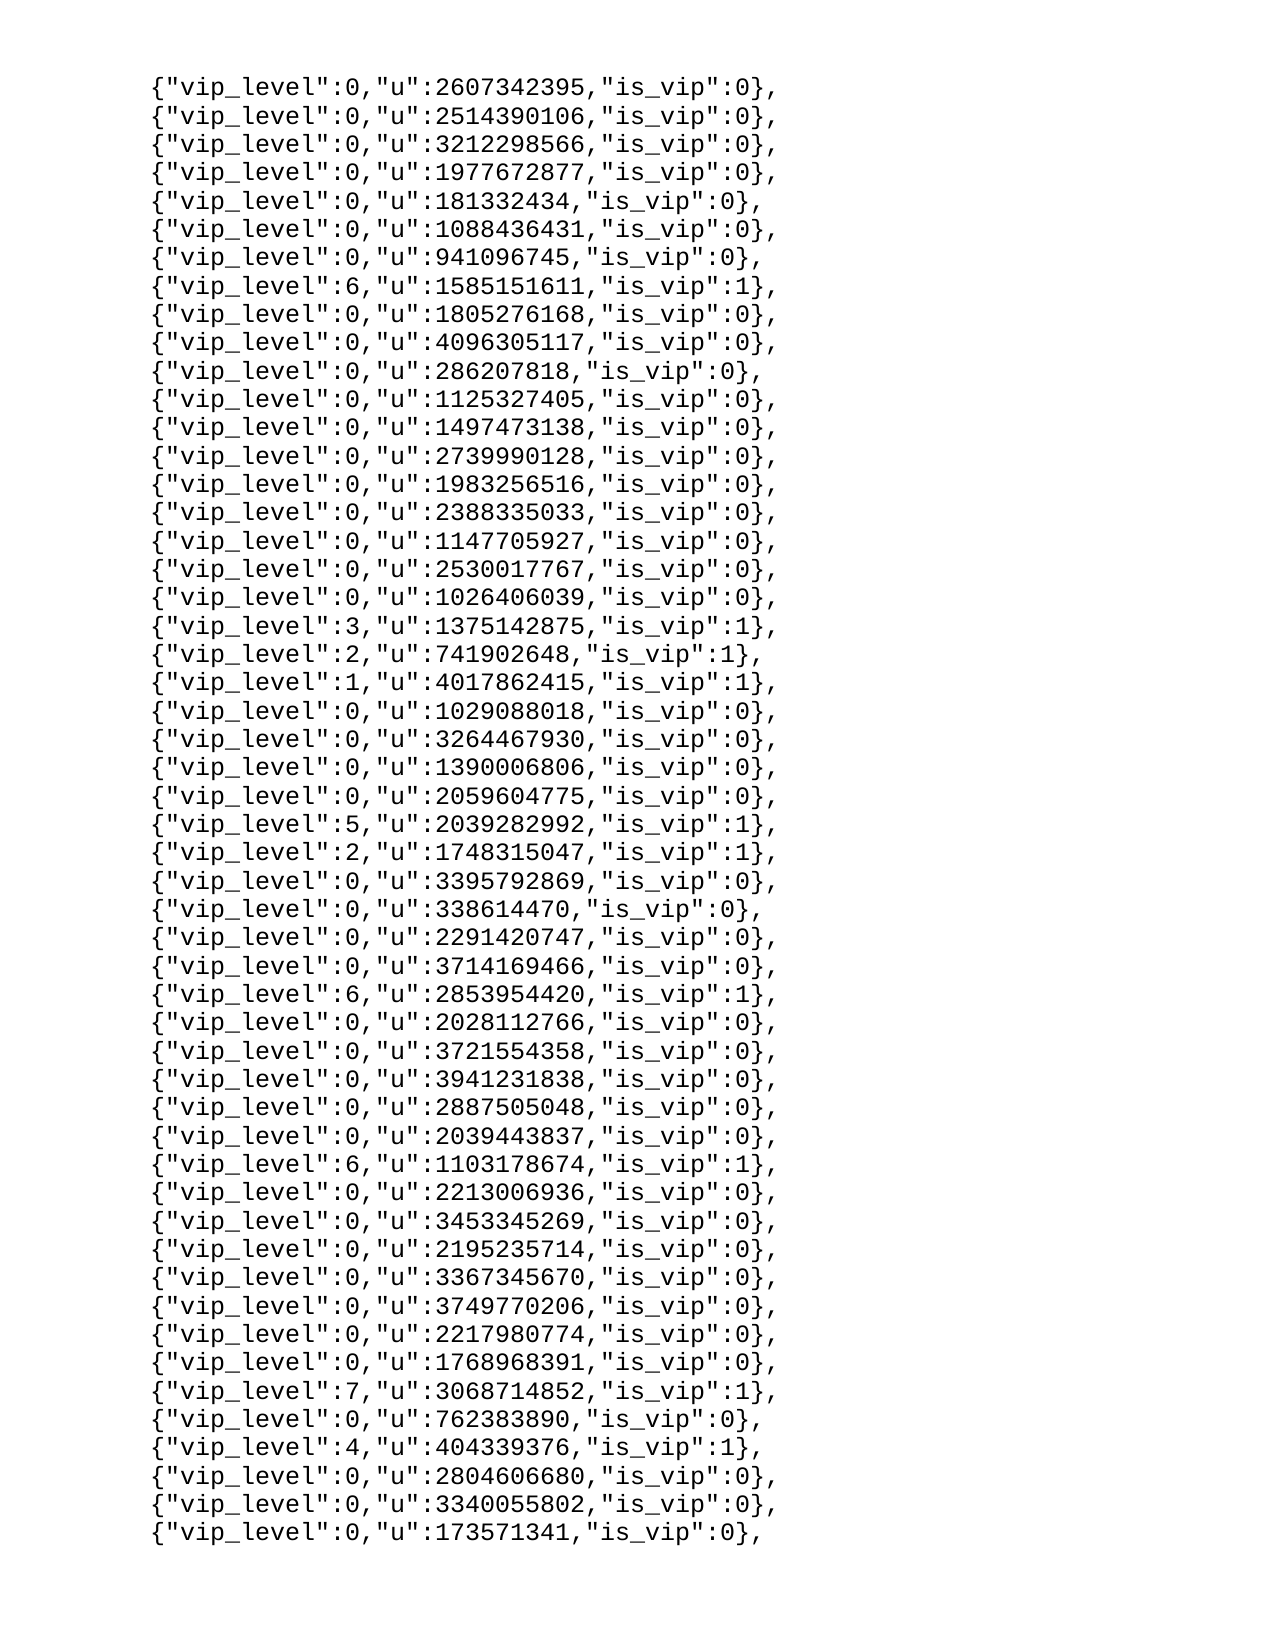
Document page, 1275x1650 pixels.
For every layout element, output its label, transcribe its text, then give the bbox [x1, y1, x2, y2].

text {"retcode":0,"result":{"friends":[{"flag":32,"uin":1977672877,"categories":8},{"flag":4,"uin":181332434,"categories":1},{"flag":16,"uin":1088436431,"categories":4},{"flag":0,"uin":941096745,"categories":0},{"flag":0,"uin":1585151611,"categories":0},{"flag":32,"uin":1805276168,"categories":8},{"flag":4,"uin":4096305117,"categories":1},{"flag":56,"uin":286207818,"categories":14},{"flag":24,"uin":1125327405,"categories":6},{"flag":0,"uin":1497473138,"categories":0},{"flag":0,"uin":2739990128,"categories":0},{"flag":0,"uin":1983256516,"categories":0},{"flag":4,"uin":2388335033,"categories":1},{"flag":40,"uin":1147705927,"categories":10},{"flag":52,"uin":2530017767,"categories":13},{"flag":24,"uin":1026406039,"categories":6},{"flag":52,"uin":1375142875,"categories":13},{"flag":60,"uin":741902648,"categories":15},{"flag":0,"uin":4017862415,"categories":0},{"flag":0,"uin":1029088018,"categories":0},{"flag":0,"uin":3264467930,"categories":0},{"flag":0,"uin":1390006806,"categories":0},{"flag":0,"uin":2059604775,"categories":0},{"flag":40,"uin":2039282992,"categories":10},{"flag":0,"uin":1748315047,"categories":0},{"flag":16,"uin":3395792869,"categories":4},{"flag":52,"uin":338614470,"categories":13},{"flag":32,"uin":2291420747,"categories":8},{"flag":56,"uin":3714169466,"categories":14},{"flag":60,"uin":2853954420,"categories":15},{"flag":0,"uin":2028112766,"categories":0},{"flag":52,"uin":3721554358,"categories":13},{"flag":40,"uin":3941231838,"categories":10},{"flag":0,"uin":2887505048,"categories":0},{"flag":0,"uin":2039443837,"categories":0},{"flag":40,"uin":1103178674,"categories":10},{"flag":8,"uin":2213006936,"categories":2},{"flag":52,"uin":3453345269,"categories":13},{"flag":16,"uin":2195235714,"categories":4},{"flag":32,"uin":3367345670,"categories":8},{"flag":4,"uin":3749770206,"categories":1},{"flag":4,"uin":2217980774,"categories":1},{"flag":32,"uin":1768968391,"categories":8},{"flag":8,"uin":3068714852,"categories":2},{"flag":4,"uin":762383890,"categories":1},{"flag":28,"uin":404339376,"categories":7},{"flag":0,"uin":2804606680,"categories":0},{"flag":4,"uin":3340055802,"categories":1},{"flag":56,"uin":173571341,"categories":14},{"flag":40,"uin":3486101389,"categories":10},{"flag":0,"uin":3767128771,"categories":0},{"flag":4,"uin":557137673,"categories":1},{"flag":0,"uin":2694880204,"categories":0},{"flag":4,"uin":2496045888,"categories":1},{"flag":0,"uin":503024004,"categories":0},{"flag":8,"uin":872796548,"categories":2},{"flag":8,"uin":423615412,"categories":2},{"flag":8,"uin":3059888435,"categories":2},{"flag":16,"uin":3783015922,"categories":4},{"flag":0,"uin":4081762853,"categories":0},{"flag":56,"uin":953196783,"categories":14},{"flag":4,"uin":994577360,"categories":1},{"flag":0,"uin":1193299925,"categories":0},{"flag":16,"uin":2540143575,"categories":4},{"flag":16,"uin":3827644828,"categories":4},{"flag":16,"uin":24371531,"categories":4},{"flag":0,"uin":1838484033,"categories":0},{"flag":40,"uin":742731984,"categories":10},{"flag":4,"uin":3745815829,"categories":1},{"flag":52,"uin":2012332422,"categories":13},{"flag":4,"uin":3047749658,"categories":1},{"flag":40,"uin":3556411222,"categories":10},{"flag":4,"uin":2701913422,"categories":1},{"flag":12,"uin":846741097,"categories":3},{"flag":0,"uin":3679184373,"categories":0},{"flag":0,"uin":2201253718,"categories":0},{"flag":56,"uin":368944306,"categories":14},{"flag":0,"uin":1355657380,"categories":0},{"flag":4,"uin":2314820738,"categories":1},{"flag":4,"uin":2523780541,"categories":1},{"flag":4,"uin":1967295926,"categories":1},{"flag":60,"uin":3025752515,"categories":15},{"flag":8,"uin":2972743509,"categories":2},{"flag":0,"uin":672544641,"categories":0},{"flag":4,"uin":870121305,"categories":1},{"flag":8,"uin":103862768,"categories":2},{"flag":8,"uin":2204872800,"categories":2},{"flag":4,"uin":2664429340,"categories":1},{"flag":28,"uin":2154140065,"categories":7},{"flag":0,"uin":422325932,"categories":0},{"flag":52,"uin":3712918149,"categories":13},{"flag":60,"uin":1078311989,"categories":15},{"flag":4,"uin":3684174950,"categories":1},{"flag":0,"uin":3094356795,"categories":0},{"flag":8,"uin":1661527163,"categories":2},{"flag":180,"uin":2423761838,"categories":13},{"flag":0,"uin":454094870,"categories":0},{"flag":52,"uin":2529801540,"categories":13},{"flag":4,"uin":4141049519,"categories":1},{"flag":16,"uin":2283606403,"categories":4},{"flag":4,"uin":2065586646,"categories":1},{"flag":4,"uin":3851402153,"categories":1},{"flag":0,"uin":3277047291,"categories":0},{"flag":4,"uin":1936321019,"categories":1},{"flag":16,"uin":4235856648,"categories":4},{"flag":52,"uin":3076685576,"categories":13},{"flag":52,"uin":1316903305,"categories":13},{"flag":0,"uin":4195509427,"categories":0},{"flag":8,"uin":3044831726,"categories":2},{"flag":56,"uin":820228441,"categories":14},{"flag":4,"uin":3386157348,"categories":1},{"flag":4,"uin":531222214,"categories":1},{"flag":4,"uin":2642720843,"categories":1},{"flag":56,"uin":3659999570,"categories":14},{"flag":60,"uin":54246419,"categories":15},{"flag":24,"uin":4260761366,"categories":6},{"flag":4,"uin":3297378557,"categories":1},{"flag":0,"uin":4268887161,"categories":0},{"flag":0,"uin":1633070284,"categories":0},{"flag":0,"uin":541297462,"categories":0},{"flag":8,"uin":3866683781,"categories":2},{"flag":16,"uin":3149378299,"categories":4},{"flag":24,"uin":358662936,"categories":6},{"flag":0,"uin":473553330,"categories":0},{"flag":56,"uin":2077016718,"categories":14},{"flag":40,"uin":1738680229,"categories":10},{"flag":56,"uin":2253793653,"categories":14},{"flag":8,"uin":2037083134,"categories":2},{"flag":0,"uin":820429602,"categories":0},{"flag":0,"uin":1019040402,"categories":0},{"flag":40,"uin":2493090829,"categories":10},{"flag":8,"uin":2929705342,"categories":2},{"flag":36,"uin":460677229,"categories":9},{"flag":56,"uin":3455013325,"categories":14},{"flag":40,"uin":2850645815,"categories":10},{"flag":4,"uin":3277943363,"categories":1},{"flag":60,"uin":680821533,"categories":15},{"flag":16,"uin":2568018606,"categories":4},{"flag":8,"uin":3793664627,"categories":2},{"flag":40,"uin":1190783551,"categories":10},{"flag":0,"uin":2066798362,"categories":0},{"flag":16,"uin":91356596,"categories":4},{"flag":40,"uin":4095632478,"categories":10},{"flag":16,"uin":1733302369,"categories":4},{"flag":0,"uin":2792243439,"categories":0},{"flag":40,"uin":4005201857,"categories":10},{"flag":4,"uin":3262958785,"categories":1},{"flag":0,"uin":3654423141,"categories":0},{"flag":0,"uin":3343422046,"categories":0},{"flag":16,"uin":1577047633,"categories":4},{"flag":4,"uin":49380132,"categories":1},{"flag":24,"uin":3720171744,"categories":6},{"flag":16,"uin":3284866365,"categories":4},{"flag":56,"uin":671367841,"categories":14},{"flag":40,"uin":4246366141,"categories":10},{"flag":4,"uin":1269370612,"categories":1},{"flag":12,"uin":777581083,"categories":3},{"flag":16,"uin":1908794158,"categories":4},{"flag":28,"uin":1720972474,"categories":7},{"flag":16,"uin":3474328382,"categories":4},{"flag":52,"uin":2214464719,"categories":13},{"flag":0,"uin":1113654174,"categories":0},{"flag":0,"uin":1924991718,"categories":0},{"flag":40,"uin":1646577952,"categories":10},{"flag":0,"uin":4195594865,"categories":0},{"flag":56,"uin":1529899454,"categories":14},{"flag":16,"uin":1431876177,"categories":4},{"flag":40,"uin":2513566115,"categories":10},{"flag":12,"uin":2342688027,"categories":3},{"flag":60,"uin":4250322215,"categories":15},{"flag":56,"uin":4161153221,"categories":14},{"flag":0,"uin":1797296198,"categories":0},{"flag":56,"uin":2803488946,"categories":14},{"flag":8,"uin":202682191,"categories":2},{"flag":0,"uin":2023888221,"categories":0},{"flag":0,"uin":2965573691,"categories":0},{"flag":12,"uin":2026599701,"categories":3},{"flag":48,"uin":1199066756,"categories":12},{"flag":8,"uin":432864289,"categories":2},{"flag":0,"uin":1648979348,"categories":0},{"flag":8,"uin":2030730295,"categories":2},{"flag":36,"uin":1527649067,"categories":9},{"flag":56,"uin":3633354779,"categories":14},{"flag":16,"uin":1073838877,"categories":4},{"flag":0,"uin":3672791053,"categories":0},{"flag":0,"uin":805894474,"categories":0},{"flag":60,"uin":1785828017,"categories":15},{"flag":60,"uin":2353957540,"categories":15},{"flag":16,"uin":2801910081,"categories":4},{"flag":24,"uin":592945054,"categories":6},{"flag":0,"uin":1156411021,"categories":0},{"flag":4,"uin":1274049440,"categories":1},{"flag":16,"uin":2567874074,"categories":4},{"flag":56,"uin":2724574832,"categories":14},{"flag":40,"uin":3378219673,"categories":10},{"flag":56,"uin":3068907758,"categories":14},{"flag":16,"uin":1225739776,"categories":4},{"flag":56,"uin":1604813308,"categories":14},{"flag":0,"uin":2978030534,"categories":0},{"flag":4,"uin":3517813898,"categories":1},{"flag":16,"uin":3949277109,"categories":4},{"flag":12,"uin":890469545,"categories":3},{"flag":16,"uin":3312439941,"categories":4},{"flag":8,"uin":2769104677,"categories":2},{"flag":40,"uin":4091629637,"categories":10},{"flag":4,"uin":2494987136,"categories":1},{"flag":0,"uin":3820709586,"categories":0},{"flag":4,"uin":1223429696,"categories":1},{"flag":0,"uin":3163067334,"categories":0},{"flag":56,"uin":1440948937,"categories":14},{"flag":24,"uin":4106038376,"categories":6},{"flag":0,"uin":4213490044,"categories":0},{"flag":16,"uin":104731760,"categories":4},{"flag":4,"uin":1378558763,"categories":1},{"flag":24,"uin":1716309025,"categories":6},{"flag":24,"uin":2577553388,"categories":6},{"flag":24,"uin":2113477161,"categories":6},{"flag":40,"uin":763811300,"categories":10},{"flag":56,"uin":1277261631,"categories":14},{"flag":4,"uin":1156618760,"categories":1},{"flag":40,"uin":1538845058,"categories":10},{"flag":40,"uin":3817764977,"categories":10},{"flag":8,"uin":4095309896,"categories":2},{"flag":8,"uin":4189826169,"categories":2},{"flag":16,"uin":2210825551,"categories":4},{"flag":24,"uin":1852029622,"categories":6},{"flag":0,"uin":365713189,"categories":0},{"flag":56,"uin":3806751814,"categories":14},{"flag":0,"uin":861491298,"categories":0},{"flag":36,"uin":1097773474,"categories":9},{"flag":0,"uin":1570744274,"categories":0},{"flag":56,"uin":4256126939,"categories":14},{"flag":0,"uin":3350965508,"categories":0},{"flag":40,"uin":950237266,"categories":10},{"flag":0,"uin":151684000,"categories":0},{"flag":40,"uin":1441627253,"categories":10},{"flag":56,"uin":687799544,"categories":14},{"flag":56,"uin":1772588817,"categories":14},{"flag":8,"uin":27297742,"categories":2},{"flag":16,"uin":1928697133,"categories":4},{"flag":8,"uin":308911789,"categories":2},{"flag":0,"uin":1561562393,"categories":0},{"flag":56,"uin":274465593,"categories":14},{"flag":56,"uin":214623348,"categories":14},{"flag":24,"uin":3371971021,"categories":6},{"flag":24,"uin":2718128011,"categories":6},{"flag":40,"uin":785644274,"categories":10},{"flag":56,"uin":3877792724,"categories":14},{"flag":24,"uin":1645723024,"categories":6},{"flag":40,"uin":1695307879,"categories":10},{"flag":40,"uin":793715980,"categories":10},{"flag":0,"uin":686188473,"categories":0},{"flag":40,"uin":4106253649,"categories":10},{"flag":24,"uin":2899526214,"categories":6},{"flag":8,"uin":1110137406,"categories":2},{"flag":8,"uin":2580704359,"categories":2},{"flag":8,"uin":2050968098,"categories":2},{"flag":8,"uin":627799510,"categories":2},{"flag":0,"uin":799614558,"categories":0},{"flag":60,"uin":1133013151,"categories":15},{"flag":40,"uin":1934469538,"categories":10},{"flag":28,"uin":2806771956,"categories":7},{"flag":4,"uin":4051144137,"categories":1},{"flag":4,"uin":1758883317,"categories":1},{"flag":0,"uin":1966274612,"categories":0},{"flag":40,"uin":2112703993,"categories":10},{"flag":36,"uin":602181312,"categories":9},{"flag":16,"uin":2512670497,"categories":4},{"flag":24,"uin":1917702288,"categories":6},{"flag":16,"uin":3708862873,"categories":4},{"flag":40,"uin":249442008,"categories":10},{"flag":60,"uin":1833509900,"categories":15},{"flag":0,"uin":887594263,"categories":0},{"flag":32,"uin":766497619,"categories":8},{"flag":24,"uin":2638781884,"categories":6},{"flag":0,"uin":3085155043,"categories":0},{"flag":24,"uin":3758830631,"categories":6},{"flag":0,"uin":1323525072,"categories":0},{"flag":56,"uin":4176151438,"categories":14},{"flag":56,"uin":3510012239,"categories":14},{"flag":24,"uin":4193103269,"categories":6},{"flag":40,"uin":4239830383,"categories":10},{"flag":56,"uin":2377771958,"categories":14},{"flag":0,"uin":1726221749,"categories":0},{"flag":12,"uin":2861633915,"categories":3},{"flag":56,"uin":3004507308,"categories":14},{"flag":12,"uin":1824214288,"categories":3},{"flag":24,"uin":320664662,"categories":6},{"flag":52,"uin":3762129043,"categories":13},{"flag":0,"uin":2417659070,"categories":0},{"flag":8,"uin":1630280990,"categories":2},{"flag":40,"uin":3053634866,"categories":10},{"flag":0,"uin":1383364091,"categories":0},{"flag":24,"uin":948901744,"categories":6},{"flag":24,"uin":452606520,"categories":6},{"flag":0,"uin":1430148815,"categories":0},{"flag":56,"uin":2361233545,"categories":14},{"flag":4,"uin":2607342395,"categories":1},{"flag":60,"uin":2514390106,"categories":15},{"flag":0,"uin":3212298566,"categories":0},{"flag":0,"uin":1180436080,"categories":0},{"flag":8,"uin":620934961,"categories":2},{"flag":0,"uin":1453307694,"categories":0},{"flag":28,"uin":4186464775,"categories":7},{"flag":0,"uin":1742243536,"categories":0},{"flag":0,"uin":1023362171,"categories":0}],"marknames":[{"uin":1977672877,"markname":"麦水科","type":0},{"uin":1088436431,"markname":"钟玲","type":0},{"uin":1585151611,"markname":"崔","type":0},{"uin":1805276168,"markname":"徐庆钟","type":0},{"uin":4096305117,"markname":"林佳豪","type":0},{"uin":286207818,"markname":"郭芳","type":0},{"uin":1125327405,"markname":"任传佳","type":0},{"uin":1497473138,"markname":"武汉地区负责人","type":0},{"uin":2739990128,"markname":"二中","type":0},{"uin":1983256516,"markname":"宋红莹教官","type":0},{"uin":2388335033,"markname":"张家豪","type":0},{"uin":1147705927,"markname":"虞达靖(十二届)","type":0},{"uin":2530017767,"markname":"麦薇","type":0},{"uin":1026406039,"markname":"卢涵","type":0},{"uin":1375142875,"markname":"欧琳","type":0},{"uin":741902648,"markname":"何桦","type":0},{"uin":4017862415,"markname":"刘洋","type":0},{"uin":1029088018,"markname":"。。。。。","type":0},{"uin":1390006806,"markname":"qq音速家族","type":0},{"uin":2059604775,"markname":"张晟凯自强","type":0},{"uin":2039282992,"markname":"鄂永芳","type":0},{"uin":1748315047,"markname":"小哄~(^V^)","type":0},{"uin":3395792869,"markname":"鸭子","type":0},{"uin":338614470,"markname":"杨泽敏","type":0},{"uin":3714169466,"markname":"廖敏","type":0},{"uin":2853954420,"markname":"罗家霖","type":0},{"uin":2028112766,"markname":"周雨梅","type":0},{"uin":3721554358,"markname":"赵珊莹","type":0},{"uin":3941231838,"markname":"十三届：李勇浩","type":0},{"uin":2887505048,"markname":"柳高地信学妹","type":0},{"uin":2039443837,"markname":"李万哲","type":0},{"uin":1103178674,"markname":"写作部：曾建姣","type":0},{"uin":2213006936,"markname":"陆秋丹","type":0},{"uin":3453345269,"markname":"张人干","type":0},{"uin":2195235714,"markname":"莫惠琴","type":0},{"uin":3367345670,"markname":"龙旭达","type":0},{"uin":3749770206,"markname":"黄维正","type":0},{"uin":2217980774,"markname":"大头","type":0},{"uin":3068714852,"markname":"赖系","type":0},{"uin":762383890,"markname":"大头","type":0},{"uin":2804606680,"markname":"吴锦波","type":0},{"uin":3340055802,"markname":"董斯斯","type":0},{"uin":173571341,"markname":"潘晓芸","type":0},{"uin":3486101389,"markname":"董婷婷","type":0},{"uin":3767128771,"markname":"15-资环-杨航025-116","type":0},{"uin":557137673,"markname":"虞思皓","type":0},{"uin":2694880204,"markname":"地信制图江燕桦","type":0},{"uin":2496045888,"markname":"啊蒋","type":0},{"uin":503024004,"markname":"王玥瑶","type":0},{"uin":872796548,"markname":" 冼蕾","type":0},{"uin":423615412,"markname":"潘泓江","type":0},{"uin":3059888435,"markname":"董霖明","type":0},{"uin":3783015922,"markname":"董富瑞","type":0},{"uin":4081762853,"markname":"15-地信-武景岳","type":0},{"uin":953196783,"markname":"邱闲","type":0},{"uin":994577360,"markname":"陈刘云","type":0},{"uin":1193299925,"markname":"略懂-康雨豪","type":0},{"uin":2540143575,"markname":"董鑫明","type":0},{"uin":3827644828,"markname":"N≡N","type":0},{"uin":24371531,"markname":"廖频","type":0},{"uin":1838484033,"markname":"15-地信-张慧","type":0},{"uin":742731984,"markname":"副社长李青云","type":0},{"uin":3745815829,"markname":"黎明兵","type":0},{"uin":2012332422,"markname":"潘俊霖","type":0},{"uin":3047749658,"markname":"董刚玉","type":0},{"uin":3556411222,"markname":"岑祚保","type":0},{"uin":2701913422,"markname":"冯月的mam","type":0},{"uin":846741097,"markname":"大姑姑","type":0},{"uin":3679184373,"markname":"冯玉乾","type":0},{"uin":2201253718,"markname":"14柳高徐汐","type":0},{"uin":368944306,"markname":"蒋跃兰","type":0},{"uin":1355657380,"markname":"学姐14号兰志娴","type":0},{"uin":2314820738,"markname":"李希靖","type":0},{"uin":2523780541,"markname":"李慧雯","type":0},{"uin":1967295926,"markname":"韦静茜","type":0},{"uin":3025752515,"markname":"谭济莎","type":0},{"uin":2972743509,"markname":"张强","type":0},{"uin":672544641,"markname":"14-地信-李郑宇","type":0},{"uin":870121305,"markname":"黎俊麟","type":0},{"uin":103862768,"markname":"邱俊源","type":0},{"uin":2204872800,"markname":"邓荻琛","type":0},{"uin":2664429340,"markname":"林楚莹","type":0},{"uin":422325932,"markname":"惠紫卿","type":0},{"uin":3712918149,"markname":"梁翀","type":0},{"uin":1078311989,"markname":"黄柳君","type":0},{"uin":3684174950,"markname":" 朱思娜","type":0},{"uin":3094356795,"markname":"谢煜晨","type":0},{"uin":1661527163,"markname":"豪弟","type":0},{"uin":2423761838,"markname":"黄振旸","type":0},{"uin":454094870,"markname":"何晓辉","type":0},{"uin":2529801540,"markname":"黄晨","type":0},{"uin":4141049519,"markname":"张灵玉","type":0},{"uin":2283606403,"markname":"妹","type":0},{"uin":2065586646,"markname":"陈俪萱","type":0},{"uin":3851402153,"markname":"于春堃","type":0},{"uin":3277047291,"markname":" 地信3班 朱正","type":0},{"uin":1936321019,"markname":"吴凌","type":0},{"uin":4235856648,"markname":"许艺龄","type":0},{"uin":3076685576,"markname":"邱昱","type":0},{"uin":1316903305,"markname":"严焱","type":0},{"uin":4195509427,"markname":"遥感陈江媛","type":0},{"uin":3044831726,"markname":"邓沂昕","type":0},{"uin":820228441,"markname":"李浩玮","type":0},{"uin":3386157348,"markname":"蒋晓君","type":0},{"uin":531222214,"markname":"韦德力","type":0},{"uin":2642720843,"markname":"覃思琦","type":0},{"uin":3659999570,"markname":"卢芳安","type":0},{"uin":54246419,"markname":"覃丽冰","type":0},{"uin":4260761366,"markname":"罗静","type":0},{"uin":3297378557,"markname":"周鹏祥","type":0},{"uin":4268887161,"markname":"15-资环-慕航116","type":0},{"uin":1633070284,"markname":"社会学 叶佳韵","type":0},{"uin":541297462,"markname":"刘宇森","type":0},{"uin":3866683781,"markname":"莫丹琳","type":0},{"uin":3149378299,"markname":"林瑶","type":0},{"uin":358662936,"markname":"梁国芳","type":0},{"uin":473553330,"markname":"胡琦","type":0},{"uin":2077016718,"markname":"刘科龙","type":0},{"uin":1738680229,"markname":"写作部：张慧敏","type":0},{"uin":2253793653,"markname":"李梦洁","type":0},{"uin":2037083134,"markname":"梁舒","type":0},{"uin":820429602,"markname":"金逸陶","type":0},{"uin":1019040402,"markname":"产品组 李耳冉","type":0},{"uin":2493090829,"markname":"董秀珍","type":0},{"uin":2929705342,"markname":"恒星","type":0},{"uin":460677229,"markname":"陶建宁","type":0},{"uin":3455013325,"markname":"钟瑞彬","type":0},{"uin":2850645815,"markname":"钟奋忠","type":0},{"uin":3277943363,"markname":"钟杭利","type":0},{"uin":680821533,"markname":"欧婷","type":0},{"uin":2568018606,"markname":"陈日红","type":0},{"uin":3793664627,"markname":"陶玉华","type":0},{"uin":1190783551,"markname":"钟奋忠","type":0},{"uin":2066798362,"markname":"程家伟","type":0},{"uin":91356596,"markname":" 覃邡蘇","type":0},{"uin":4095632478,"markname":"宣传部：卿宁","type":0},{"uin":1733302369,"markname":"程榜昇","type":0},{"uin":2792243439,"markname":"中文-李雯","type":0},{"uin":4005201857,"markname":"人事部；植成园","type":0},{"uin":3262958785,"markname":"何清","type":0},{"uin":3654423141,"markname":"雷超然","type":0},{"uin":3343422046,"markname":"吕剑伦","type":0},{"uin":1577047633,"markname":"李阳","type":0},{"uin":49380132,"markname":"容叶枫","type":0},{"uin":3720171744,"markname":"黄怡","type":0},{"uin":3284866365,"markname":"谢佳秀","type":0},{"uin":671367841,"markname":"贾哲铖","type":0},{"uin":4246366141,"markname":"编辑部:麦素娇","type":0},{"uin":1269370612,"markname":"杨懿","type":0},{"uin":777581083,"markname":"小姑姑","type":0},{"uin":3474328382,"markname":"黄芃曦","type":0},{"uin":2214464719,"markname":"何梓妍","type":0},{"uin":1113654174,"markname":"金星","type":0},{"uin":1924991718,"markname":"杨钦","type":0},{"uin":1646577952,"markname":"美编部：郑世龙","type":0},{"uin":4195594865,"markname":"陈施旅","type":0},{"uin":1529899454,"markname":"潘秋连","type":0},{"uin":1431876177,"markname":"钟云萍","type":0},{"uin":2513566115,"markname":"苏群超","type":0},{"uin":4250322215,"markname":"梁帆","type":0},{"uin":4161153221,"markname":"董耕","type":0},{"uin":1797296198,"markname":"柳高唐小宇","type":0},{"uin":2803488946,"markname":"冼雪连","type":0},{"uin":202682191,"markname":"李红","type":0},{"uin":2023888221,"markname":"霍坤","type":0},{"uin":2965573691,"markname":"15 地信 葛晖","type":0},{"uin":2026599701,"markname":"舅娘","type":0},{"uin":432864289,"markname":"庄舒麟","type":0},{"uin":1648979348,"markname":"16-河南-赵紫远","type":0},{"uin":2030730295,"markname":"二龙","type":0},{"uin":1527649067,"markname":"梁大润","type":0},{"uin":1073838877,"markname":"黄思宁","type":0},{"uin":3672791053,"markname":"体育部陈芳奇","type":0},{"uin":805894474,"markname":"王廷宇720","type":0},{"uin":1785828017,"markname":"潘科宇","type":0},{"uin":2353957540,"markname":"王燕","type":0},{"uin":2801910081,"markname":"钟昕","type":0},{"uin":592945054,"markname":"杨瑞强(十六届)","type":0},{"uin":1156411021,"markname":"地信4班 王梦雪","type":0},{"uin":1274049440,"markname":"谢孟宁","type":0},{"uin":2567874074,"markname":"黎丽莉","type":0},{"uin":2724574832,"markname":"邱靖茜","type":0},{"uin":3378219673,"markname":"廖恢鹏","type":0},{"uin":3068907758,"markname":"钟秀兰","type":0},{"uin":1225739776,"markname":"邹雅静","type":0},{"uin":1604813308,"markname":"罗新芸","type":0},{"uin":2978030534,"markname":"学委","type":0},{"uin":3517813898,"markname":"陈卓婷","type":0},{"uin":3949277109,"markname":"卢阳","type":0},{"uin":3312439941,"markname":"周福强","type":0},{"uin":2769104677,"markname":"潘鸿","type":0},{"uin":4091629637,"markname":"记者部：吴霞","type":0},{"uin":2494987136,"markname":"董荷晨","type":0},{"uin":3820709586,"markname":"15-资环-何义国","type":0},{"uin":1223429696,"markname":"覃思琦","type":0},{"uin":3163067334,"markname":"15—资环—冷晔衡0","type":0},{"uin":1440948937,"markname":"卢梁","type":0},{"uin":4106038376,"markname":"记者部：杨春玉","type":0},{"uin":4213490044,"markname":"16广西石珊珊","type":0},{"uin":104731760,"markname":"钟玲","type":0},{"uin":1378558763,"markname":"王毓江","type":0},{"uin":1716309025,"markname":"编辑部钟薇","type":0},{"uin":2577553388,"markname":"岑静萍","type":0},{"uin":2113477161,"markname":"陈...","type":0},{"uin":763811300,"markname":"董小琴","type":0},{"uin":1277261631,"markname":"钟晓虹","type":0},{"uin":1156618760,"markname":"程鹏","type":0},{"uin":1538845058,"markname":" 黄蔼蓉","type":0},{"uin":3817764977,"markname":"陶啊莲","type":0},{"uin":4095309896,"markname":"钟京怡","type":0},{"uin":4189826169,"markname":"廖绪彬","type":0},{"uin":2210825551,"markname":"董翠莲","type":0},{"uin":1852029622,"markname":"陶善豪","type":0},{"uin":365713189,"markname":"15-地信-吴林颖-126-","type":0},{"uin":3806751814,"markname":"潘新会","type":0},{"uin":861491298,"markname":"赵妈","type":0},{"uin":1097773474,"markname":"潘任安","type":0},{"uin":1570744274,"markname":"15-地信-段雨希-130-","type":0},{"uin":4256126939,"markname":"陶兴花","type":0},{"uin":3350965508,"markname":"刘佳佳","type":0},{"uin":950237266,"markname":"人事部：杨华华","type":0},{"uin":1441627253,"markname":"编辑部：李浩","type":0},{"uin":687799544,"markname":"潘绍玉","type":0},{"uin":27297742,"markname":"一中吧那个理科渣","type":0},{"uin":1928697133,"markname":"钟明峰","type":0},{"uin":308911789,"markname":"廖倍仪","type":0},{"uin":1561562393,"markname":"陆裕富","type":0},{"uin":274465593,"markname":"徐小妹","type":0},{"uin":214623348,"markname":"廖春","type":0},{"uin":3371971021,"markname":"董榕叶","type":0},{"uin":2718128011,"markname":"周明裕","type":0},{"uin":785644274,"markname":"毛辉","type":0},{"uin":3877792724,"markname":"董连娇","type":0},{"uin":1645723024,"markname":"刘钰杰","type":0},{"uin":1695307879,"markname":"杨扬","type":0},{"uin":793715980,"markname":"钟婷茹","type":0},{"uin":686188473,"markname":"简文韵","type":0},{"uin":4106253649,"markname":"陈杏芳","type":0},{"uin":2899526214,"markname":"潘丽丽","type":0},{"uin":1110137406,"markname":"董子健","type":0},{"uin":2580704359,"markname":"谢丽轩","type":0},{"uin":2050968098,"markname":"刘懿","type":0},{"uin":627799510,"markname":"朱茵","type":0},{"uin":799614558,"markname":"汪","type":0},{"uin":1133013151,"markname":"温晴","type":0},{"uin":1934469538,"markname":"何家慧","type":0},{"uin":2806771956,"markname":"李华","type":0},{"uin":4051144137,"markname":"骆俊地","type":0},{"uin":1758883317,"markname":"李逢欲","type":0},{"uin":1966274612,"markname":"纪煜杰","type":0},{"uin":2112703993,"markname":"陈玲","type":0},{"uin":602181312,"markname":"谢易秀","type":0},{"uin":2512670497,"markname":"覃芳秀","type":0},{"uin":1917702288,"markname":"钟易均","type":0},{"uin":3708862873,"markname":"QQ","type":0},{"uin":249442008,"markname":"植呈园","type":0},{"uin":1833509900,"markname":"刘凯妮","type":0},{"uin":887594263,"markname":"张佳楠-地四","type":0},{"uin":766497619,"markname":"唐绪富","type":0},{"uin":2638781884,"markname":"邓贤平","type":0},{"uin":3085155043,"markname":"马思","type":0},{"uin":3758830631,"markname":"陈雪","type":0},{"uin":4176151438,"markname":"刘燕","type":0},{"uin":3510012239,"markname":"莫求莲","type":0},{"uin":4193103269,"markname":"赵海莲","type":0},{"uin":2377771958,"markname":"罗丽珍","type":0},{"uin":1726221749,"markname":"13贺州张义立","type":0},{"uin":3004507308,"markname":"钟小英","type":0},{"uin":1824214288,"markname":"欧艳英","type":0},{"uin":320664662,"markname":"李玉娟","type":0},{"uin":3762129043,"markname":"肥兆","type":0},{"uin":2417659070,"markname":"柳高覃超","type":0},{"uin":1630280990,"markname":"陆鑫","type":0},{"uin":3053634866,"markname":"莫艳","type":0},{"uin":1383364091,"markname":"张曼丽","type":0},{"uin":948901744,"markname":"陶善豪","type":0},{"uin":452606520,"markname":"刘思萍","type":0},{"uin":1430148815,"markname":"地信3班 刘晓奎","type":0},{"uin":2361233545,"markname":"廖心华","type":0},{"uin":2514390106,"markname":"莫传键","type":0},{"uin":3212298566,"markname":"14-地信-郁婷婷","type":0},{"uin":1180436080,"markname":"物院微电刘森","type":0},{"uin":620934961,"markname":"一中那个理科","type":0},{"uin":1453307694,"markname":"16 经管 章千","type":0},{"uin":4186464775,"markname":"元旦同学","type":0},{"uin":1742243536,"markname":"焦明捷","type":0}],"categories":[{"index":0,"sort":2,"name":"none"},{"index":1,"sort":4,"name":"primary"},{"index":2,"sort":10,"name":"friend"},{"index":3,"sort":13,"name":"Relationship"},{"index":4,"sort":6,"name":"Middle"},{"index":5,"sort":19,"name":"another"},{"index":6,"sort":12,"name":"literature 2"},{"index":7,"sort":1,"name":""},{"index":8,"sort":9,"name":"master"},{"index":9,"sort":5,"name":" senior 1"},{"index":10,"sort":11,"name":"literature 1"},{"index":11,"sort":20,"name":"封权限"},{"index":12,"sort":3,"name":"。"},{"index":13,"sort":8,"name":"small"},{"index":14,"sort":7,"name":"senior 2"},{"index":15,"sort":14,"name":"again"}],"vipinfo":[{"vip_level":0,"u":2065586646,"is_vip":0},{"vip_level":0,"u":3851402153,"is_vip":0},{"vip_level":0,"u":3277047291,"is_vip":0},{"vip_level":0,"u":1936321019,"is_vip":0},{"vip_level":0,"u":4235856648,"is_vip":0},{"vip_level":0,"u":3076685576,"is_vip":0},{"vip_level":0,"u":1316903305,"is_vip":0},{"vip_level":0,"u":4195509427,"is_vip":0},{"vip_level":0,"u":3044831726,"is_vip":0},{"vip_level":0,"u":820228441,"is_vip":0},{"vip_level":0,"u":3386157348,"is_vip":0},{"vip_level":6,"u":531222214,"is_vip":1},{"vip_level":0,"u":2642720843,"is_vip":0},{"vip_level":0,"u":3659999570,"is_vip":0},{"vip_level":0,"u":54246419,"is_vip":0},{"vip_level":3,"u":4260761366,"is_vip":1},{"vip_level":0,"u":3297378557,"is_vip":0},{"vip_level":1,"u":4268887161,"is_vip":1},{"vip_level":0,"u":1633070284,"is_vip":0},{"vip_level":0,"u":541297462,"is_vip":0},{"vip_level":0,"u":3866683781,"is_vip":0},{"vip_level":5,"u":3149378299,"is_vip":1},{"vip_level":6,"u":358662936,"is_vip":1},{"vip_level":4,"u":473553330,"is_vip":1},{"vip_level":0,"u":2077016718,"is_vip":0},{"vip_level":7,"u":1738680229,"is_vip":1},{"vip_level":0,"u":2253793653,"is_vip":0},{"vip_level":0,"u":2037083134,"is_vip":0},{"vip_level":5,"u":820429602,"is_vip":1},{"vip_level":4,"u":1019040402,"is_vip":1},{"vip_level":0,"u":2493090829,"is_vip":0},{"vip_level":0,"u":2929705342,"is_vip":0},{"vip_level":0,"u":460677229,"is_vip":0},{"vip_level":0,"u":3455013325,"is_vip":0},{"vip_level":0,"u":2850645815,"is_vip":0},{"vip_level":0,"u":3277943363,"is_vip":0},{"vip_level":3,"u":680821533,"is_vip":1},{"vip_level":0,"u":2568018606,"is_vip":0},{"vip_level":0,"u":3793664627,"is_vip":0},{"vip_level":0,"u":1190783551,"is_vip":0},{"vip_level":0,"u":2066798362,"is_vip":0},{"vip_level":0,"u":91356596,"is_vip":0},{"vip_level":1,"u":4095632478,"is_vip":1},{"vip_level":0,"u":1733302369,"is_vip":0},{"vip_level":3,"u":2792243439,"is_vip":1},{"vip_level":0,"u":4005201857,"is_vip":0},{"vip_level":0,"u":3262958785,"is_vip":0},{"vip_level":4,"u":3654423141,"is_vip":1},{"vip_level":0,"u":3343422046,"is_vip":0},{"vip_level":0,"u":1577047633,"is_vip":0},{"vip_level":0,"u":793715980,"is_vip":0},{"vip_level":0,"u":686188473,"is_vip":0},{"vip_level":0,"u":4106253649,"is_vip":0},{"vip_level":0,"u":2899526214,"is_vip":0},{"vip_level":0,"u":1110137406,"is_vip":0},{"vip_level":0,"u":2580704359,"is_vip":0},{"vip_level":0,"u":2050968098,"is_vip":0},{"vip_level":0,"u":627799510,"is_vip":0},{"vip_level":0,"u":799614558,"is_vip":0},{"vip_level":0,"u":1133013151,"is_vip":0},{"vip_level":0,"u":1934469538,"is_vip":0},{"vip_level":0,"u":2806771956,"is_vip":0},{"vip_level":0,"u":4051144137,"is_vip":0},{"vip_level":0,"u":1758883317,"is_vip":0},{"vip_level":0,"u":1966274612,"is_vip":0},{"vip_level":0,"u":2112703993,"is_vip":0},{"vip_level":0,"u":602181312,"is_vip":0},{"vip_level":0,"u":2512670497,"is_vip":0},{"vip_level":0,"u":1917702288,"is_vip":0},{"vip_level":0,"u":3708862873,"is_vip":0},{"vip_level":0,"u":249442008,"is_vip":0},{"vip_level":4,"u":1833509900,"is_vip":1},{"vip_level":0,"u":887594263,"is_vip":0},{"vip_level":0,"u":766497619,"is_vip":0},{"vip_level":0,"u":2638781884,"is_vip":0},{"vip_level":0,"u":3085155043,"is_vip":0},{"vip_level":0,"u":3758830631,"is_vip":0},{"vip_level":0,"u":1323525072,"is_vip":0},{"vip_level":0,"u":4176151438,"is_vip":0},{"vip_level":0,"u":3510012239,"is_vip":0},{"vip_level":0,"u":4193103269,"is_vip":0},{"vip_level":0,"u":4239830383,"is_vip":0},{"vip_level":0,"u":2377771958,"is_vip":0},{"vip_level":3,"u":1726221749,"is_vip":1},{"vip_level":0,"u":2861633915,"is_vip":0},{"vip_level":0,"u":3004507308,"is_vip":0},{"vip_level":0,"u":1824214288,"is_vip":0},{"vip_level":0,"u":320664662,"is_vip":0},{"vip_level":0,"u":3762129043,"is_vip":0},{"vip_level":0,"u":2417659070,"is_vip":0},{"vip_level":0,"u":1630280990,"is_vip":0},{"vip_level":0,"u":3053634866,"is_vip":0},{"vip_level":0,"u":1383364091,"is_vip":0},{"vip_level":0,"u":948901744,"is_vip":0},{"vip_level":0,"u":452606520,"is_vip":0},{"vip_level":0,"u":1430148815,"is_vip":0},{"vip_level":0,"u":2361233545,"is_vip":0},{"vip_level":0,"u":2607342395,"is_vip":0},{"vip_level":0,"u":2514390106,"is_vip":0},{"vip_level":0,"u":3212298566,"is_vip":0},{"vip_level":0,"u":1977672877,"is_vip":0},{"vip_level":0,"u":181332434,"is_vip":0},{"vip_level":0,"u":1088436431,"is_vip":0},{"vip_level":0,"u":941096745,"is_vip":0},{"vip_level":6,"u":1585151611,"is_vip":1},{"vip_level":0,"u":1805276168,"is_vip":0},{"vip_level":0,"u":4096305117,"is_vip":0},{"vip_level":0,"u":286207818,"is_vip":0},{"vip_level":0,"u":1125327405,"is_vip":0},{"vip_level":0,"u":1497473138,"is_vip":0},{"vip_level":0,"u":2739990128,"is_vip":0},{"vip_level":0,"u":1983256516,"is_vip":0},{"vip_level":0,"u":2388335033,"is_vip":0},{"vip_level":0,"u":1147705927,"is_vip":0},{"vip_level":0,"u":2530017767,"is_vip":0},{"vip_level":0,"u":1026406039,"is_vip":0},{"vip_level":3,"u":1375142875,"is_vip":1},{"vip_level":2,"u":741902648,"is_vip":1},{"vip_level":1,"u":4017862415,"is_vip":1},{"vip_level":0,"u":1029088018,"is_vip":0},{"vip_level":0,"u":3264467930,"is_vip":0},{"vip_level":0,"u":1390006806,"is_vip":0},{"vip_level":0,"u":2059604775,"is_vip":0},{"vip_level":5,"u":2039282992,"is_vip":1},{"vip_level":2,"u":1748315047,"is_vip":1},{"vip_level":0,"u":3395792869,"is_vip":0},{"vip_level":0,"u":338614470,"is_vip":0},{"vip_level":0,"u":2291420747,"is_vip":0},{"vip_level":0,"u":3714169466,"is_vip":0},{"vip_level":6,"u":2853954420,"is_vip":1},{"vip_level":0,"u":2028112766,"is_vip":0},{"vip_level":0,"u":3721554358,"is_vip":0},{"vip_level":0,"u":3941231838,"is_vip":0},{"vip_level":0,"u":2887505048,"is_vip":0},{"vip_level":0,"u":2039443837,"is_vip":0},{"vip_level":6,"u":1103178674,"is_vip":1},{"vip_level":0,"u":2213006936,"is_vip":0},{"vip_level":0,"u":3453345269,"is_vip":0},{"vip_level":0,"u":2195235714,"is_vip":0},{"vip_level":0,"u":3367345670,"is_vip":0},{"vip_level":0,"u":3749770206,"is_vip":0},{"vip_level":0,"u":2217980774,"is_vip":0},{"vip_level":0,"u":1768968391,"is_vip":0},{"vip_level":7,"u":3068714852,"is_vip":1},{"vip_level":0,"u":762383890,"is_vip":0},{"vip_level":4,"u":404339376,"is_vip":1},{"vip_level":0,"u":2804606680,"is_vip":0},{"vip_level":0,"u":3340055802,"is_vip":0},{"vip_level":0,"u":173571341,"is_vip":0},{"vip_level":0,"u":3486101389,"is_vip":0},{"vip_level":0,"u":1180436080,"is_vip":0},{"vip_level":0,"u":1453307694,"is_vip":0},{"vip_level":0,"u":1023362171,"is_vip":0},{"vip_level":0,"u":620934961,"is_vip":0},{"vip_level":0,"u":4186464775,"is_vip":0},{"vip_level":0,"u":1742243536,"is_vip":0},{"vip_level":0,"u":3949277109,"is_vip":0},{"vip_level":0,"u":890469545,"is_vip":0},{"vip_level":0,"u":3312439941,"is_vip":0},{"vip_level":0,"u":2769104677,"is_vip":0},{"vip_level":0,"u":4091629637,"is_vip":0},{"vip_level":0,"u":2494987136,"is_vip":0},{"vip_level":0,"u":3820709586,"is_vip":0},{"vip_level":0,"u":1223429696,"is_vip":0},{"vip_level":0,"u":3163067334,"is_vip":0},{"vip_level":5,"u":1440948937,"is_vip":1},{"vip_level":0,"u":4106038376,"is_vip":0},{"vip_level":0,"u":4213490044,"is_vip":0},{"vip_level":0,"u":104731760,"is_vip":0},{"vip_level":0,"u":1378558763,"is_vip":0},{"vip_level":0,"u":1716309025,"is_vip":0},{"vip_level":0,"u":2577553388,"is_vip":0},{"vip_level":0,"u":2113477161,"is_vip":0},{"vip_level":0,"u":763811300,"is_vip":0},{"vip_level":0,"u":1277261631,"is_vip":0},{"vip_level":4,"u":1156618760,"is_vip":1},{"vip_level":0,"u":1538845058,"is_vip":0},{"vip_level":0,"u":3817764977,"is_vip":0},{"vip_level":0,"u":4095309896,"is_vip":0},{"vip_level":0,"u":4189826169,"is_vip":0},{"vip_level":0,"u":2210825551,"is_vip":0},{"vip_level":0,"u":1852029622,"is_vip":0},{"vip_level":0,"u":365713189,"is_vip":0},{"vip_level":0,"u":3806751814,"is_vip":0},{"vip_level":0,"u":861491298,"is_vip":0},{"vip_level":0,"u":1097773474,"is_vip":0},{"vip_level":0,"u":1570744274,"is_vip":0},{"vip_level":0,"u":4256126939,"is_vip":0},{"vip_level":0,"u":3350965508,"is_vip":0},{"vip_level":0,"u":950237266,"is_vip":0},{"vip_level":0,"u":151684000,"is_vip":0},{"vip_level":0,"u":1441627253,"is_vip":0},{"vip_level":0,"u":687799544,"is_vip":0},{"vip_level":0,"u":1772588817,"is_vip":0},{"vip_level":0,"u":27297742,"is_vip":0},{"vip_level":5,"u":1928697133,"is_vip":1},{"vip_level":0,"u":308911789,"is_vip":0},{"vip_level":3,"u":1561562393,"is_vip":1},{"vip_level":0,"u":274465593,"is_vip":0},{"vip_level":0,"u":214623348,"is_vip":0},{"vip_level":3,"u":3371971021,"is_vip":1},{"vip_level":0,"u":2718128011,"is_vip":0},{"vip_level":0,"u":785644274,"is_vip":0},{"vip_level":3,"u":3877792724,"is_vip":1},{"vip_level":0,"u":1645723024,"is_vip":0},{"vip_level":0,"u":1695307879,"is_vip":0},{"vip_level":0,"u":3767128771,"is_vip":0},{"vip_level":0,"u":3684174950,"is_vip":0},{"vip_level":0,"u":3094356795,"is_vip":0},{"vip_level":0,"u":557137673,"is_vip":0},{"vip_level":0,"u":953196783,"is_vip":0},{"vip_level":0,"u":103862768,"is_vip":0},{"vip_level":0,"u":2694880204,"is_vip":0},{"vip_level":0,"u":3679184373,"is_vip":0},{"vip_level":0,"u":368944306,"is_vip":0},{"vip_level":6,"u":1078311989,"is_vip":1},{"vip_level":0,"u":2423761838,"is_vip":0},{"vip_level":0,"u":2496045888,"is_vip":0},{"vip_level":0,"u":503024004,"is_vip":0},{"vip_level":0,"u":2540143575,"is_vip":0},{"vip_level":6,"u":1967295926,"is_vip":1},{"vip_level":0,"u":872796548,"is_vip":0},{"vip_level":0,"u":4081762853,"is_vip":0},{"vip_level":4,"u":3745815829,"is_vip":1},{"vip_level":0,"u":2972743509,"is_vip":0},{"vip_level":0,"u":2204872800,"is_vip":0},{"vip_level":0,"u":423615412,"is_vip":0},{"vip_level":0,"u":870121305,"is_vip":0},{"vip_level":0,"u":2283606403,"is_vip":0},{"vip_level":7,"u":3059888435,"is_vip":1},{"vip_level":0,"u":3827644828,"is_vip":0},{"vip_level":0,"u":2201253718,"is_vip":0},{"vip_level":0,"u":422325932,"is_vip":0},{"vip_level":1,"u":3783015922,"is_vip":1},{"vip_level":0,"u":3556411222,"is_vip":0},{"vip_level":0,"u":3025752515,"is_vip":0},{"vip_level":5,"u":994577360,"is_vip":1},{"vip_level":7,"u":3047749658,"is_vip":1},{"vip_level":0,"u":2154140065,"is_vip":0},{"vip_level":0,"u":1193299925,"is_vip":0},{"vip_level":0,"u":4141049519,"is_vip":0},{"vip_level":0,"u":24371531,"is_vip":0},{"vip_level":0,"u":1838484033,"is_vip":0},{"vip_level":4,"u":2012332422,"is_vip":1},{"vip_level":3,"u":2529801540,"is_vip":1},{"vip_level":2,"u":742731984,"is_vip":1},{"vip_level":0,"u":2701913422,"is_vip":0},{"vip_level":0,"u":1355657380,"is_vip":0},{"vip_level":0,"u":3712918149,"is_vip":0},{"vip_level":7,"u":454094870,"is_vip":1},{"vip_level":0,"u":846741097,"is_vip":0},{"vip_level":0,"u":2314820738,"is_vip":0},{"vip_level":5,"u":672544641,"is_vip":1},{"vip_level":0,"u":2523780541,"is_vip":0},{"vip_level":5,"u":2664429340,"is_vip":1},{"vip_level":4,"u":1661527163,"is_vip":1},{"vip_level":0,"u":49380132,"is_vip":0},{"vip_level":0,"u":1908794158,"is_vip":0},{"vip_level":3,"u":805894474,"is_vip":1},{"vip_level":0,"u":3720171744,"is_vip":0},{"vip_level":0,"u":1113654174,"is_vip":0},{"vip_level":3,"u":1924991718,"is_vip":1},{"vip_level":4,"u":2353957540,"is_vip":1},{"vip_level":0,"u":3517813898,"is_vip":0},{"vip_level":0,"u":3284866365,"is_vip":0},{"vip_level":0,"u":4250322215,"is_vip":0},{"vip_level":0,"u":202682191,"is_vip":0},{"vip_level":0,"u":432864289,"is_vip":0},{"vip_level":0,"u":671367841,"is_vip":0},{"vip_level":0,"u":2978030534,"is_vip":0},{"vip_level":0,"u":4246366141,"is_vip":0},{"vip_level":0,"u":2214464719,"is_vip":0},{"vip_level":0,"u":1269370612,"is_vip":0},{"vip_level":0,"u":2803488946,"is_vip":0},{"vip_level":0,"u":777581083,"is_vip":0},{"vip_level":0,"u":1529899454,"is_vip":0},{"vip_level":0,"u":1431876177,"is_vip":0},{"vip_level":0,"u":1720972474,"is_vip":0},{"vip_level":0,"u":2801910081,"is_vip":0},{"vip_level":0,"u":3378219673,"is_vip":0},{"vip_level":0,"u":1604813308,"is_vip":0},{"vip_level":0,"u":3474328382,"is_vip":0},{"vip_level":0,"u":4161153221,"is_vip":0},{"vip_level":0,"u":1797296198,"is_vip":0},{"vip_level":0,"u":1646577952,"is_vip":0},{"vip_level":3,"u":1156411021,"is_vip":1},{"vip_level":0,"u":2724574832,"is_vip":0},{"vip_level":0,"u":4195594865,"is_vip":0},{"vip_level":0,"u":2513566115,"is_vip":0},{"vip_level":0,"u":2342688027,"is_vip":0},{"vip_level":0,"u":2567874074,"is_vip":0},{"vip_level":0,"u":1225739776,"is_vip":0},{"vip_level":0,"u":2023888221,"is_vip":0},{"vip_level":0,"u":2026599701,"is_vip":0},{"vip_level":4,"u":1199066756,"is_vip":1},{"vip_level":0,"u":3068907758,"is_vip":0},{"vip_level":4,"u":2965573691,"is_vip":1},{"vip_level":0,"u":3633354779,"is_vip":0},{"vip_level":0,"u":1785828017,"is_vip":0},{"vip_level":2,"u":1648979348,"is_vip":1},{"vip_level":0,"u":1073838877,"is_vip":0},{"vip_level":0,"u":2030730295,"is_vip":0},{"vip_level":5,"u":1527649067,"is_vip":1},{"vip_level":0,"u":3672791053,"is_vip":0},{"vip_level":0,"u":1274049440,"is_vip":0},{"vip_level":0,"u":592945054,"is_vip":0}],"info":[{"face":153,"flag":524800,"nick":"元禾","uin":1977672877},{"face":0,"flag":0,"nick":"","uin":181332434},{"face":0,"flag":514,"nick":"二三事 ❁","uin":1088436431},{"face":96,"flag":285213250,"nick":"祝勇","uin":941096745},{"face":51,"flag":524806,"nick":"adon","uin":1585151611},{"face":36,"flag":13107776,"nick":"曲终人散","uin":1805276168},{"face":708,"flag":285213250,"nick":"Jh","uin":4096305117},{"face":0,"flag":297796096,"nick":"疯来疯去还是风🍁","uin":286207818},{"face":567,"flag":293601792,"nick":"RCHZ","uin":1125327405},{"face":603,"flag":13140546,"nick":"小哭包","uin":1497473138},{"face":525,"flag":294126146,"nick":"whatever♣","uin":2739990128},{"face":486,"flag":8913408,"nick":"Rayan","uin":1983256516},{"face":603,"flag":8913472,"nick":"Inis Mona","uin":2388335033},{"face":0,"flag":289931842,"nick":"止戈","uin":1147705927},{"face":0,"flag":13124098,"nick":"小麦薇","uin":2530017767},{"face":261,"flag":21496386,"nick":"观棋不弈","uin":1026406039},{"face":0,"flag":289931846,"nick":"十年而已","uin":1375142875},{"face":525,"flag":4719110,"nick":"DAISUKIH","uin":741902648},{"face":0,"flag":289931780,"nick":"Akshay","uin":4017862415},{"face":96,"flag":512,"nick":"易","uin":1029088018},{"face":177,"flag":12583424,"nick":"冥凝","uin":3264467930},{"face":630,"flag":298320450,"nick":" 兜","uin":1390006806},{"face":669,"flag":289931776,"nick":"西門東望","uin":2059604775},{"face":300,"flag":289931844,"nick":"asaasa","uin":2039282992},{"face":588,"flag":289964614,"nick":"太美好","uin":1748315047},{"face":0,"flag":17302018,"nick":"小珍珠。","uin":3395792869},{"face":0,"flag":4719170,"nick":"Oct.","uin":338614470},{"face":0,"flag":13107712,"nick":"无尽的爱","uin":2291420747},{"face":48,"flag":13107712,"nick":"♬ لياو مين♛","uin":3714169466},{"face":297,"flag":298320454,"nick":"飘","uin":2853954420},{"face":486,"flag":293601856,"nick":"爱吃辣椒的海绵宝宝","uin":2028112766},{"face":258,"flag":285737474,"nick":"Corals♞","uin":3721554358},{"face":0,"flag":298320450,"nick":"李勇浩 이용호 ♛","uin":3941231838},{"face":0,"flag":289964546,"nick":"Overtake Yesterday","uin":2887505048},{"face":579,"flag":289931840,"nick":"流亡者","uin":2039443837},{"face":0,"flag":289931780,"nick":"心有独钟","uin":1103178674},{"face":558,"flag":289931840,"nick":"花错","uin":2213006936},{"face":0,"flag":289931840,"nick":"。翊佚❀﹌","uin":3453345269},{"face":654,"flag":20972098,"nick":"与你 ","uin":2195235714},{"face":687,"flag":512,"nick":"静海深蓝","uin":3367345670},{"face":303,"flag":524800,"nick":"不，是你的","uin":3749770206},{"face":0,"flag":285737472,"nick":"∑═嗳昧═→","uin":2217980774},{"face":537,"flag":4719104,"nick":"marissa","uin":1768968391},{"face":0,"flag":289407558,"nick":" 大歪贼 ","uin":3068714852},{"face":525,"flag":8389120,"nick":"Mm先生","uin":762383890},{"face":528,"flag":4719174,"nick":"Anonymous","uin":404339376},{"face":567,"flag":294126080,"nick":"Brian Wuuuuuu","uin":2804606680},{"face":642,"flag":13107714,"nick":"Dong SS","uin":3340055802},{"face":543,"flag":8389120,"nick":"【破小孩】","uin":173571341},{"face":594,"flag":298320450,"nick":"咚咚咚。","uin":3486101389},{"face":381,"flag":298320450,"nick":"Hanging Tree ┓","uin":3767128771},{"face":525,"flag":285245952,"nick":"Z\u0026","uin":557137673},{"face":33,"flag":298320450,"nick":"I\u0027m clué","uin":2694880204},{"face":0,"flag":524800,"nick":"消失的德芙","uin":2496045888},{"face":348,"flag":13107714,"nick":"°▁ 不 贰°。","uin":503024004},{"face":0,"flag":289931842,"nick":" 呛口","uin":872796548},{"face":480,"flag":285737538,"nick":"BoomBoom_","uin":423615412},{"face":0,"flag":298320454,"nick":"高速开慢车\u0027","uin":3059888435},{"face":0,"flag":285737476,"nick":"Wangcai","uin":3783015922},{"face":549,"flag":4719104,"nick":"YZWDS","uin":4081762853},{"face":0,"flag":524866,"nick":"感情大狗","uin":953196783},{"face":0,"flag":8913510,"nick":" 刘情深","uin":994577360},{"face":525,"flag":298320450,"nick":"淏龑＆天靖居士♂","uin":1193299925},{"face":525,"flag":294126082,"nick":"歪鼻子木头先生","uin":2540143575},{"face":120,"flag":298320450,"nick":"Jori","uin":3827644828},{"face":168,"flag":285213184,"nick":".我愿穷尽一生.","uin":24371531},{"face":594,"flag":289931842,"nick":"送你一颗子弹.","uin":1838484033},{"face":543,"flag":298353156,"nick":"目标实践者-青云","uin":742731984},{"face":0,"flag":289931846,"nick":"Ice","uin":3745815829},{"face":747,"flag":289407556,"nick":"张莉君🌟","uin":2012332422},{"face":471,"flag":289931846,"nick":"UNO.","uin":3047749658},{"face":603,"flag":289931778,"nick":"我的女人是天皇老子，","uin":3556411222},{"face":393,"flag":16777728,"nick":"不喜不怒不笑不哭不悲不忿","uin":2701913422},{"face":513,"flag":8913409,"nick":"紫色贝壳","uin":846741097},{"face":603,"flag":285770306,"nick":"fuel","uin":3679184373},{"face":597,"flag":25690690,"nick":"XX","uin":2201253718},{"face":300,"flag":289407488,"nick":"Summer","uin":368944306},{"face":246,"flag":4719104,"nick":"奥地利紅。","uin":1355657380},{"face":414,"flag":524800,"nick":"小西哇","uin":2314820738},{"face":603,"flag":289407554,"nick":"金刚女姐姐","uin":2523780541},{"face":483,"flag":21496390,"nick":"莱茵哈德","uin":1967295926},{"face":594,"flag":4194816,"nick":"背著書包闖天下","uin":3025752515},{"face":780,"flag":289407490,"nick":"ZZLLM","uin":2972743509},{"face":480,"flag":8913478,"nick":"我种下一颗种子","uin":672544641},{"face":174,"flag":13107776,"nick":"扰電姬丶麟非雪","uin":870121305},{"face":603,"flag":285737570,"nick":"简宁","uin":103862768},{"face":537,"flag":293601794,"nick":"kajji","uin":2204872800},{"face":309,"flag":524804,"nick":"傲天啊你怎么了傲天！","uin":2664429340},{"face":135,"flag":294126144,"nick":"月光之下。","uin":2154140065},{"face":711,"flag":25690690,"nick":"fallen world","uin":422325932},{"face":462,"flag":8913408,"nick":"洋葱是个乖孩子","uin":3712918149},{"face":474,"flag":8913414,"nick":"Leo-Justan","uin":1078311989},{"face":48,"flag":524801,"nick":" nana","uin":3684174950},{"face":54,"flag":297796096,"nick":"Yuksen","uin":3094356795},{"face":216,"flag":293601798,"nick":"蛀牙虫牙西班牙","uin":1661527163},{"face":0,"flag":557634,"nick":"MEmo旸","uin":2423761838},{"face":54,"flag":289964614,"nick":"GrayHuier","uin":454094870},{"face":462,"flag":13107718,"nick":"9.0.1","uin":2529801540},{"face":339,"flag":4194816,"nick":"Renaissance 复活","uin":4141049519},{"face":597,"flag":512,"nick":"DOUBLE 8","uin":2283606403},{"face":0,"flag":289407490,"nick":"X","uin":2065586646},{"face":291,"flag":289964544,"nick":"JumP囗","uin":3851402153},{"face":312,"flag":294126080,"nick":"eralogos","uin":3277047291},{"face":708,"flag":514,"nick":"安全感 ","uin":1936321019},{"face":0,"flag":289931842,"nick":"空蝉","uin":4235856648},{"face":462,"flag":298320450,"nick":"Queenie🐟","uin":3076685576},{"face":342,"flag":4194816,"nick":"不怕事的校园大三扛把子","uin":1316903305},{"face":336,"flag":13107712,"nick":"1958","uin":4195509427},{"face":348,"flag":524800,"nick":"□","uin":3044831726},{"face":303,"flag":524800,"nick":"Authority","uin":820228441},{"face":336,"flag":298320386,"nick":"叮当猫","uin":3386157348},{"face":0,"flag":17302086,"nick":"他会有多幸运","uin":531222214},{"face":0,"flag":285737538,"nick":".","uin":2642720843},{"face":177,"flag":8389120,"nick":"A!N!D!Y!","uin":3659999570},{"face":0,"flag":289407488,"nick":"0.5","uin":54246419},{"face":528,"flag":294126086,"nick":"胡萝卜与飞行器","uin":4260761366},{"face":603,"flag":289964610,"nick":"坚持💪","uin":3297378557},{"face":537,"flag":293601862,"nick":"七分倦醒️️","uin":4268887161},{"face":630,"flag":4719106,"nick":" 缪斯","uin":1633070284},{"face":435,"flag":294126146,"nick":"⌒、Johnny","uin":541297462},{"face":75,"flag":289931778,"nick":"傲娇番茄","uin":3866683781},{"face":603,"flag":12583494,"nick":"十三月","uin":3149378299},{"face":477,"flag":289931846,"nick":"命运","uin":358662936},{"face":300,"flag":285737476,"nick":"R.E.U.S","uin":473553330},{"face":573,"flag":8913408,"nick":"On My Own","uin":2077016718},{"face":120,"flag":21496326,"nick":"♚Faine╮丶🔥","uin":1738680229},{"face":246,"flag":25690690,"nick":"MDZZ","uin":2253793653},{"face":540,"flag":294126146,"nick":"ls","uin":2037083134},{"face":216,"flag":13107718,"nick":"◤Yeats◥","uin":820429602},{"face":603,"flag":557572,"nick":"Let me possess You","uin":1019040402},{"face":0,"flag":294126144,"nick":"＠捧花。♡","uin":2493090829},{"face":0,"flag":524864,"nick":"_xis","uin":2929705342},{"face":348,"flag":13107712,"nick":"太阳以北\u0026","uin":460677229},{"face":129,"flag":285213184,"nick":"是一个极难相处的人吧","uin":3455013325},{"face":693,"flag":294126080,"nick":"Jonlen","uin":2850645815},{"face":0,"flag":289964546,"nick":"z〃","uin":3277943363},{"face":522,"flag":285737542,"nick":" OUTINGG啦","uin":680821533},{"face":546,"flag":289407488,"nick":"crh","uin":2568018606},{"face":405,"flag":17334850,"nick":"° ─ C m","uin":3793664627},{"face":558,"flag":8389120,"nick":"小白鼠","uin":1190783551},{"face":681,"flag":524802,"nick":"Scaramouche","uin":2066798362},{"face":528,"flag":294126080,"nick":"Alter ego —","uin":91356596},{"face":672,"flag":294126150,"nick":"Σ⊙▃⊙|||","uin":4095632478},{"face":291,"flag":8913410,"nick":"JTR丶离凰","uin":1733302369},{"face":486,"flag":13107716,"nick":"学习和程序都是我","uin":2792243439},{"face":567,"flag":293601792,"nick":"呆萌","uin":4005201857},{"face":0,"flag":289407554,"nick":"H🍒","uin":3262958785},{"face":471,"flag":524806,"nick":"计濛","uin":3654423141},{"face":0,"flag":8389120,"nick":"自然","uin":3343422046},{"face":540,"flag":293601792,"nick":"       ","uin":1577047633},{"face":390,"flag":289931776,"nick":"春雨里洗过的太阳–RYF","uin":49380132},{"face":54,"flag":298320448,"nick":"Aloha","uin":3720171744},{"face":342,"flag":297796096,"nick":"哈暮咯噔","uin":3284866365},{"face":603,"flag":289407490,"nick":"油条啊油条","uin":671367841},{"face":261,"flag":4719106,"nick":"or","uin":4246366141},{"face":471,"flag":13107778,"nick":"杨老实","uin":1269370612},{"face":522,"flag":8913472,"nick":"ヤ.單純﹎","uin":777581083},{"face":645,"flag":514,"nick":"870134757","uin":1908794158},{"face":462,"flag":524800,"nick":" U ","uin":1720972474},{"face":0,"flag":4194818,"nick":" HUANGPENGXI 我爱我自己","uin":3474328382},{"face":0,"flag":289931842,"nick":"木辛女开🌙","uin":2214464719},{"face":477,"flag":512,"nick":"愚昧的神灵","uin":1113654174},{"face":273,"flag":25690628,"nick":"小飞鼠","uin":1924991718},{"face":285,"flag":298320386,"nick":"守护","uin":1646577952},{"face":444,"flag":298353152,"nick":"天神*星*馬戶 Jessica 妍","uin":4195594865},{"face":462,"flag":289407488,"nick":"黑面娇娃","uin":1529899454},{"face":342,"flag":512,"nick":"🍎猫七","uin":1431876177},{"face":483,"flag":297796096,"nick":"但偏偏。","uin":2513566115},{"face":0,"flag":293601792,"nick":"冰心玉洁","uin":2342688027},{"face":261,"flag":297796162,"nick":"SailL.","uin":4250322215},{"face":729,"flag":25690690,"nick":"打更的","uin":4161153221},{"face":339,"flag":8913408,"nick":"与那被岁月的芬芳埋葬","uin":1797296198},{"face":603,"flag":294126080,"nick":"啦啦啦啦","uin":2803488946},{"face":594,"flag":524864,"nick":"三弎叁","uin":202682191},{"face":486,"flag":13107712,"nick":"蓝染。","uin":2023888221},{"face":549,"flag":294126086,"nick":"减字木兰花","uin":2965573691},{"face":462,"flag":13107712,"nick":"凝是露珠","uin":2026599701},{"face":453,"flag":524804,"nick":"🌸T🌸","uin":1199066756},{"face":561,"flag":13107712,"nick":".","uin":432864289},{"face":420,"flag":298320390,"nick":"奶罐里的猹","uin":1648979348},{"face":564,"flag":8913474,"nick":"Mumu","uin":2030730295},{"face":252,"flag":524868,"nick":"@君临天下々","uin":1527649067},{"face":279,"flag":294126082,"nick":"风","uin":3633354779},{"face":0,"flag":285213250,"nick":"PINK","uin":1073838877},{"face":576,"flag":8389120,"nick":"陈芳奇","uin":3672791053},{"face":702,"flag":8913412,"nick":"┳━๑˙❥┻┐","uin":805894474},{"face":201,"flag":285737538,"nick":"=野熊哥=","uin":1785828017},{"face":558,"flag":29884932,"nick":"把太阳煎成单面熟","uin":2353957540},{"face":522,"flag":8389120,"nick":"满满","uin":2801910081},{"face":516,"flag":289407554,"nick":"记得。忘记】","uin":592945054},{"face":342,"flag":289931782,"nick":"何处惹尘埃。","uin":1156411021},{"face":0,"flag":8913410,"nick":" ","uin":1274049440},{"face":564,"flag":293601792,"nick":"念念不忘是我","uin":2567874074},{"face":399,"flag":524800,"nick":"cherryya","uin":2724574832},{"face":339,"flag":12583488,"nick":"雪歌","uin":3378219673},{"face":0,"flag":285213184,"nick":"晨轩雅逗逗三姑子","uin":3068907758},{"face":294,"flag":20972032,"nick":"帆小布","uin":1225739776},{"face":525,"flag":297796096,"nick":"🐳鲸落🐳","uin":1604813308},{"face":558,"flag":13107712,"nick":"FINE","uin":2978030534},{"face":0,"flag":294126082,"nick":"关爱智障儿童","uin":3517813898},{"face":480,"flag":8913408,"nick":"1秒1个烦恼","uin":3949277109},{"face":579,"flag":4719104,"nick":"娴怡","uin":890469545},{"face":621,"flag":8389120,"nick":"艾果","uin":3312439941},{"face":669,"flag":8913410,"nick":"古逍","uin":2769104677},{"face":543,"flag":289931776,"nick":"胭脂鱼","uin":4091629637},{"face":462,"flag":524802,"nick":"哲学傻狗","uin":2494987136},{"face":549,"flag":285213184,"nick":"Lamar","uin":3820709586},{"face":0,"flag":8389186,"nick":"说好的又怎样","uin":1223429696},{"face":339,"flag":12616194,"nick":"书尽","uin":3163067334},{"face":702,"flag":285213188,"nick":"一颗摇头丸💊","uin":1440948937},{"face":453,"flag":294126146,"nick":"Nancy ","uin":4106038376},{"face":0,"flag":8913472,"nick":"我的太阳每天升起","uin":4213490044},{"face":0,"flag":8913410,"nick":"依莫逊 u2﹌","uin":104731760},{"face":585,"flag":29884992,"nick":"吃宵夜哈","uin":1378558763},{"face":417,"flag":13107712,"nick":"Chaud","uin":1716309025},{"face":690,"flag":8389120,"nick":"＠微加/幸福","uin":2577553388},{"face":603,"flag":4719170,"nick":"陈坚持","uin":2113477161},{"face":0,"flag":4194816,"nick":"。","uin":763811300},{"face":0,"flag":524800,"nick":"梦","uin":1277261631},{"face":474,"flag":25690694,"nick":"NyNy","uin":1156618760},{"face":486,"flag":289407554,"nick":"尔玉","uin":1538845058},{"face":441,"flag":293601792,"nick":"漠然","uin":3817764977},{"face":294,"flag":8913472,"nick":"Fiona。","uin":4095309896},{"face":525,"flag":285737538,"nick":"foreveryoung","uin":4189826169},{"face":342,"flag":524800,"nick":"🎸Regina","uin":2210825551},{"face":153,"flag":293601792,"nick":"远方有你","uin":1852029622},{"face":339,"flag":4719106,"nick":"我有一只可乐味的大象","uin":365713189},{"face":0,"flag":293601792,"nick":"Mr.Pan","uin":3806751814},{"face":597,"flag":8389122,"nick":"Spiderman†","uin":861491298},{"face":438,"flag":293601858,"nick":"宿命—狙击手","uin":1097773474},{"face":393,"flag":8389184,"nick":"凛凛拎个鳖","uin":1570744274},{"face":561,"flag":8388609,"nick":"爱~慕~里","uin":4256126939},{"face":486,"flag":297796096,"nick":"北京以北^睿^","uin":3350965508},{"face":246,"flag":293601792,"nick":"简","uin":950237266},{"face":0,"flag":4194818,"nick":"吾姓英雄","uin":151684000},{"face":546,"flag":12583424,"nick":"未","uin":1441627253},{"face":648,"flag":8389120,"nick":"岁月无声","uin":687799544},{"face":48,"flag":8389120,"nick":"豆浆啊豆浆","uin":1772588817},{"face":705,"flag":298320384,"nick":"疯狂.","uin":27297742},{"face":0,"flag":21496390,"nick":" ","uin":1928697133},{"face":756,"flag":8913408,"nick":"八千女鬼","uin":308911789},{"face":645,"flag":29360708,"nick":"神秘嘉宾","uin":1561562393},{"face":0,"flag":293601792,"nick":"晒太阳的地鼠","uin":274465593},{"face":120,"flag":294126080,"nick":"私有物°","uin":214623348},{"face":0,"flag":293601860,"nick":"恋爱是两个人的事","uin":3371971021},{"face":0,"flag":294126080,"nick":"冷公子。","uin":2718128011},{"face":0,"flag":8389120,"nick":"二两米粉二两饭","uin":785644274},{"face":567,"flag":8389124,"nick":"洒落的时光","uin":3877792724},{"face":525,"flag":294126082,"nick":"0.o","uin":1645723024},{"face":603,"flag":12583424,"nick":"飘","uin":1695307879},{"face":486,"flag":285213184,"nick":"昙花昙花。","uin":793715980},{"face":534,"flag":8913408,"nick":"就这么简单","uin":686188473},{"face":567,"flag":8389120,"nick":"2016の11","uin":4106253649},{"face":486,"flag":297796096,"nick":"如果爱，请深爱","uin":2899526214},{"face":444,"flag":25690626,"nick":"路边的小野猫Icarus","uin":1110137406},{"face":294,"flag":297796096,"nick":"妞妞","uin":2580704359},{"face":291,"flag":13107712,"nick":"All in my mindの懿","uin":2050968098},{"face":576,"flag":8389120,"nick":"无恙","uin":627799510},{"face":765,"flag":4194816,"nick":"墨 尘","uin":799614558},{"face":561,"flag":294126080,"nick":"51到75. ag 温晴","uin":1133013151},{"face":261,"flag":12583424,"nick":"春暖花开#。","uin":1934469538},{"face":459,"flag":293601792,"nick":"laywa","uin":2806771956},{"face":525,"flag":8389120,"nick":"为自己而战！","uin":4051144137},{"face":474,"flag":294126144,"nick":"红了芭蕉，绿了樱桃","uin":1758883317},{"face":591,"flag":293601792,"nick":"潇湘pooh","uin":1966274612},{"face":546,"flag":4194816,"nick":"陈0","uin":2112703993},{"face":96,"flag":512,"nick":"小太阳","uin":602181312},{"face":540,"flag":8913472,"nick":"夏木","uin":2512670497},{"face":729,"flag":294126080,"nick":"荣耀","uin":1917702288},{"face":567,"flag":293601856,"nick":"颠沛流离是你","uin":3708862873},{"face":570,"flag":297796098,"nick":"Banana","uin":249442008},{"face":528,"flag":8389124,"nick":"胆小鬼蒙库克","uin":1833509900},{"face":594,"flag":289407488,"nick":"ZHJN","uin":887594263},{"face":579,"flag":8389120,"nick":"福运khj","uin":766497619},{"face":549,"flag":298320448,"nick":"一路陪你笑着逃亡","uin":2638781884},{"face":600,"flag":12583424,"nick":"福尔摩思","uin":3085155043},{"face":567,"flag":293601792,"nick":"Hallo","uin":3758830631},{"face":543,"flag":8389186,"nick":"茉莉蜜茶🐾🇨🇳","uin":1323525072},{"face":591,"flag":297796096,"nick":"我也只是。。","uin":4176151438},{"face":474,"flag":297796096,"nick":"Loser \u0026 Sucker","uin":3510012239},{"face":528,"flag":8389120,"nick":"Хайльан","uin":4193103269},{"face":558,"flag":8389121,"nick":"声声慢","uin":4239830383},{"face":393,"flag":8389120,"nick":"海豚爱上热咖啡#^_^#","uin":2377771958},{"face":0,"flag":8389124,"nick":"潜藏幸福","uin":1726221749},{"face":525,"flag":293601856,"nick":"添福宝💛","uin":2861633915},{"face":597,"flag":8389120,"nick":"心碎的悲伤","uin":3004507308},{"face":564,"flag":8389120,"nick":"流浪","uin":1824214288},{"face":558,"flag":8389184,"nick":" 无感","uin":320664662},{"face":576,"flag":293601792,"nick":"九九八十一","uin":3762129043},{"face":0,"flag":16777728,"nick":"颓。还没废了","uin":2417659070},{"face":579,"flag":8389120,"nick":"LLLLx","uin":1630280990},{"face":342,"flag":4194816,"nick":"Voyage","uin":3053634866},{"face":546,"flag":8389184,"nick":"misfa","uin":1383364091},{"face":552,"flag":293601792,"nick":"锦年的伤，彼年的凉","uin":948901744},{"face":546,"flag":293601792,"nick":"翩然少年","uin":452606520},{"face":540,"flag":8389120,"nick":"睁眼看世界","uin":1430148815},{"face":543,"flag":8389120,"nick":"子时","uin":2361233545},{"face":0,"flag":8389120,"nick":"大钟山表白墙","uin":2607342395},{"face":0,"flag":8389184,"nick":"林颖","uin":2514390106},{"face":555,"flag":293601792,"nick":"大米","uin":3212298566},{"face":0,"flag":285213184,"nick":"","uin":1180436080},{"face":561,"flag":8389120,"nick":"Starry Sky","uin":620934961},{"face":600,"flag":8388608,"nick":"ad","uin":1453307694},{"face":0,"flag":8389120,"nick":"冷漠•小公举","uin":4186464775},{"face":525,"flag":293601280,"nick":"焦明捷BD","uin":1742243536},{"face":0,"flag":293601280,"nick":"青春、画不出的彩色回忆","uin":1023362171}]}} [150, 75, 1125, 1548]
